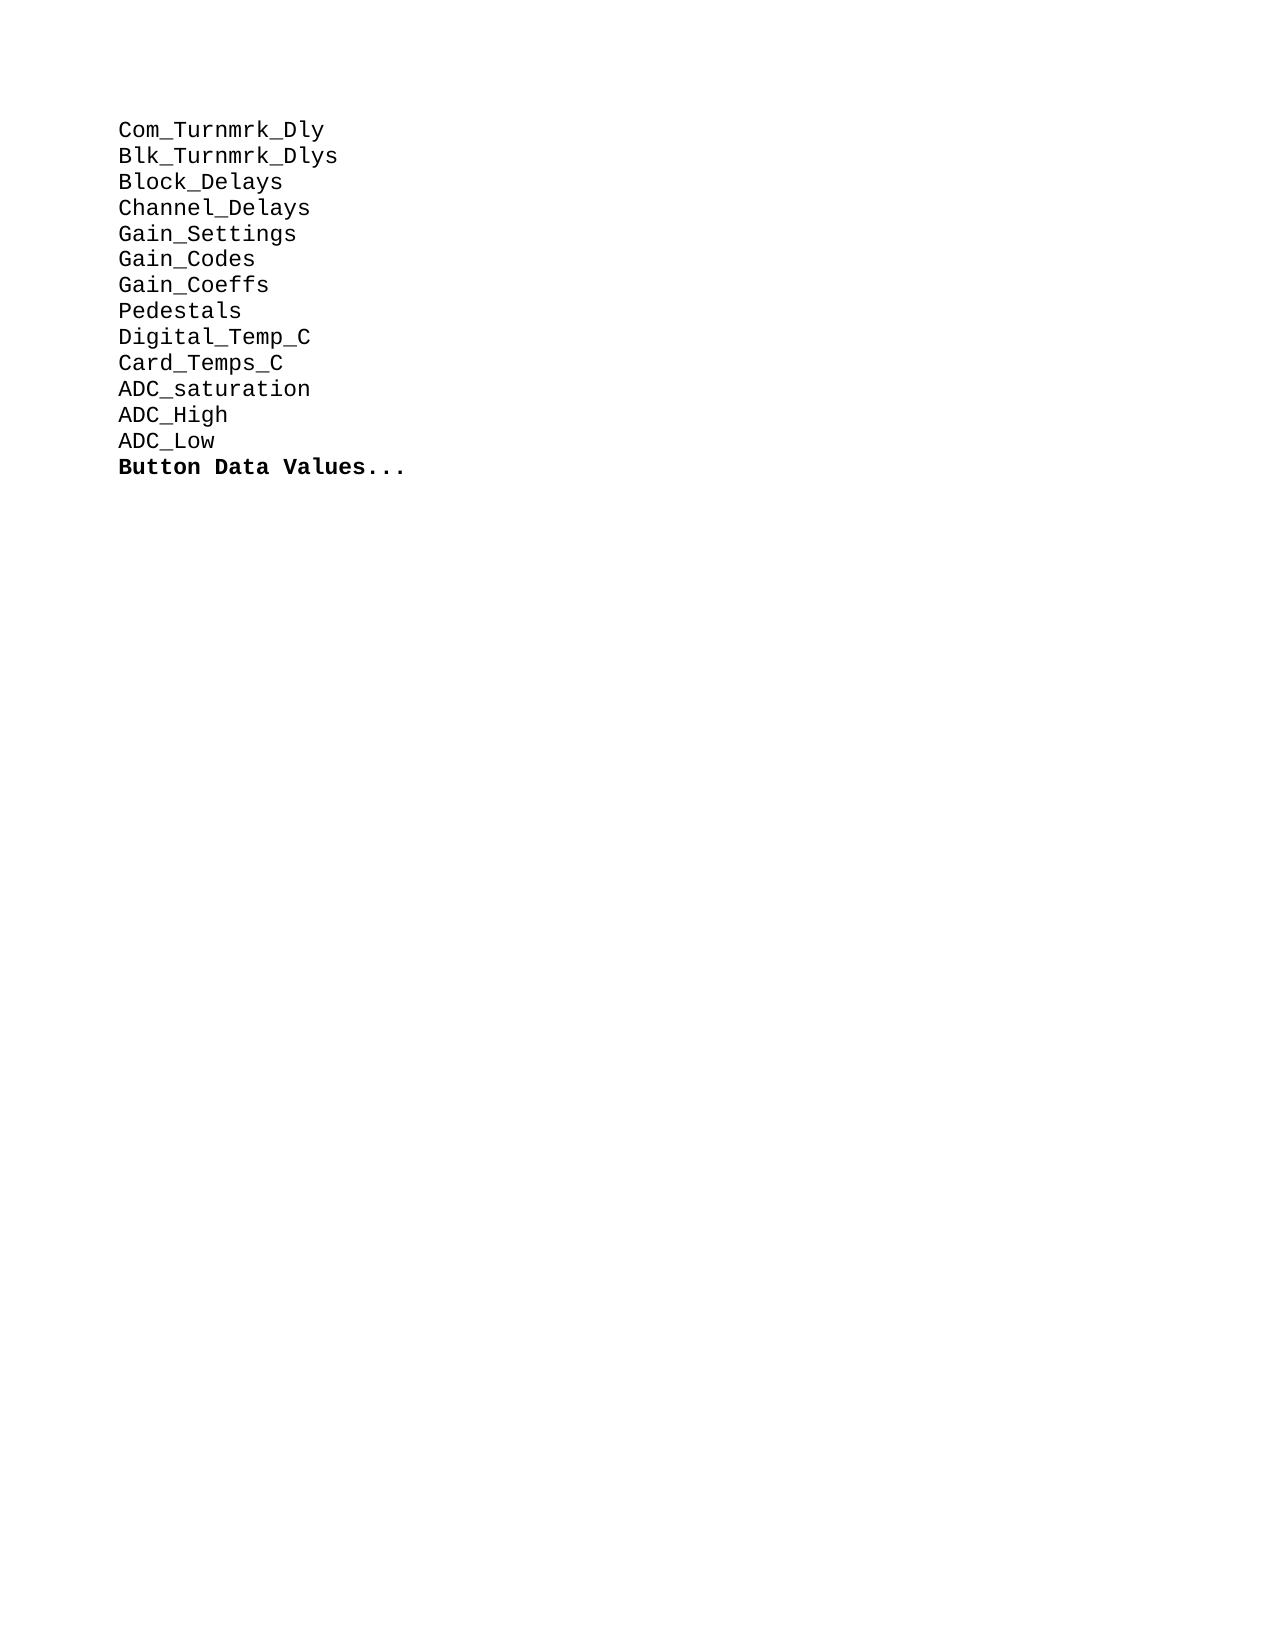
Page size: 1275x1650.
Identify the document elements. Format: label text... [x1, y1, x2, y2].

text Button Data Values... [118, 455, 1157, 481]
text Gain_Codes [118, 248, 1157, 274]
text ADC_High [118, 403, 1157, 429]
text Blk_Turnmrk_Dlys [118, 144, 1157, 170]
text Card_Temps_C [118, 352, 1157, 377]
text Com_Turnmrk_Dly [118, 118, 1157, 144]
text Gain_Coeffs [118, 274, 1157, 300]
text ADC_saturation [118, 377, 1157, 403]
text ADC_Low [118, 429, 1157, 455]
text Gain_Settings [118, 222, 1157, 248]
text Block_Delays [118, 170, 1157, 196]
text Channel_Delays [118, 196, 1157, 222]
text Pedestals [118, 300, 1157, 326]
text Digital_Temp_C [118, 326, 1157, 352]
